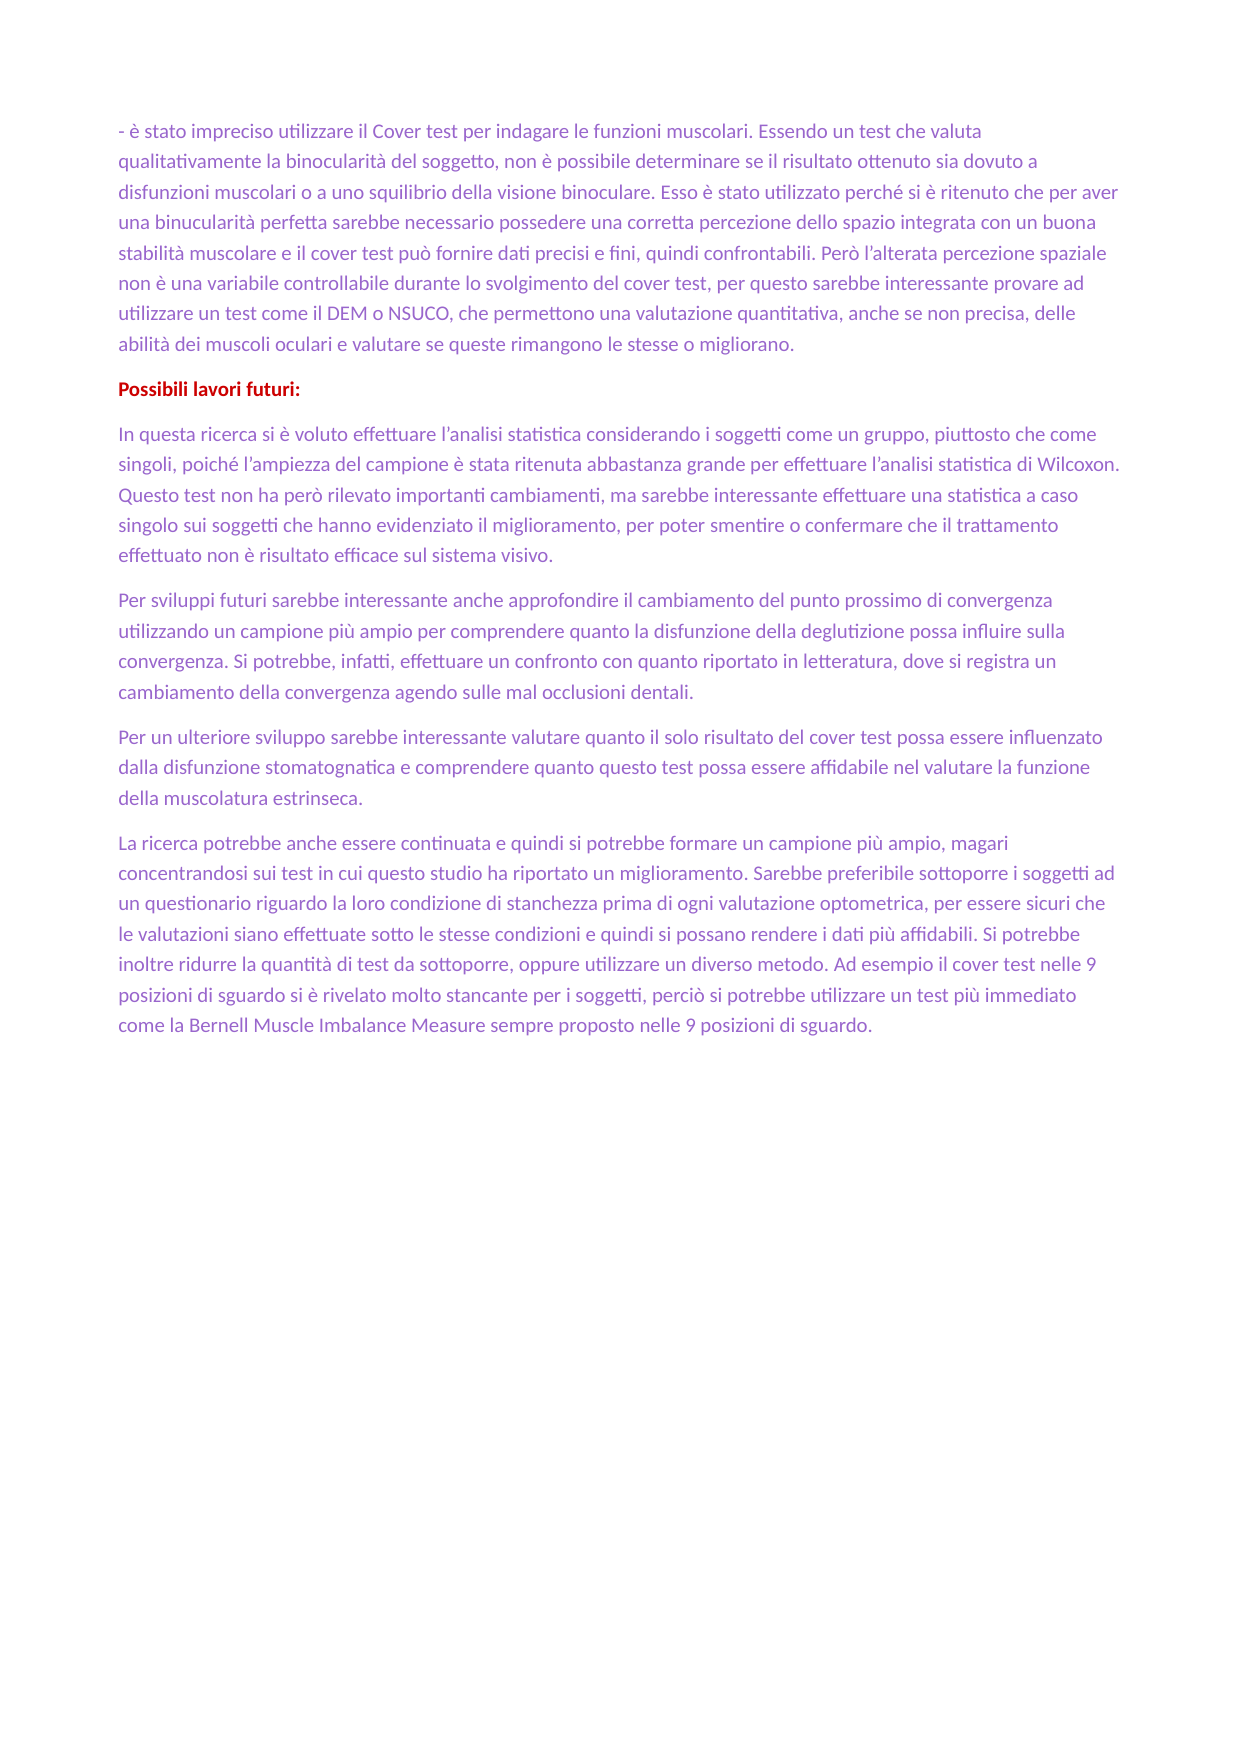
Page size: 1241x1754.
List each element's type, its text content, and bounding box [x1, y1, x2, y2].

text Possibili lavori futuri: [118, 376, 1122, 401]
text - è stato impreciso utilizzare il Cover test per indagare le funzioni muscolari. Essendo un test che valuta qualitativamente la binocularità del soggetto, non è possibile determinare se il risultato ottenuto sia dovuto a disfunzioni muscolari o a uno squilibrio della visione binoculare. Esso è stato utilizzato perché si è ritenuto che per aver una binucularità perfetta sarebbe necessario possedere una corretta percezione dello spazio integrata con un buona stabilità muscolare e il cover test può fornire dati precisi e fini, quindi confrontabili. Però l’alterata percezione spaziale non è una variabile controllabile durante lo svolgimento del cover test, per questo sarebbe interessante provare ad utilizzare un test come il DEM o NSUCO, che permettono una valutazione quantitativa, anche se non precisa, delle abilità dei muscoli oculari e valutare se queste rimangono le stesse o migliorano. [118, 118, 1122, 356]
text Per sviluppi futuri sarebbe interessante anche approfondire il cambiamento del punto prossimo di convergenza utilizzando un campione più ampio per comprendere quanto la disfunzione della deglutizione possa influire sulla convergenza. Si potrebbe, infatti, effettuare un confronto con quanto riportato in letteratura, dove si registra un cambiamento della convergenza agendo sulle mal occlusioni dentali. [118, 588, 1122, 704]
text Per un ulteriore sviluppo sarebbe interessante valutare quanto il solo risultato del cover test possa essere influenzato dalla disfunzione stomatognatica e comprendere quanto questo test possa essere affidabile nel valutare la funzione della muscolatura estrinseca. [118, 724, 1122, 810]
text In questa ricerca si è voluto effettuare l’analisi statistica considerando i soggetti come un gruppo, piuttosto che come singoli, poiché l’ampiezza del campione è stata ritenuta abbastanza grande per effettuare l’analisi statistica di Wilcoxon. Questo test non ha però rilevato importanti cambiamenti, ma sarebbe interessante effettuare una statistica a caso singolo sui soggetti che hanno evidenziato il miglioramento, per poter smentire o confermare che il trattamento effettuato non è risultato efficace sul sistema visivo. [118, 421, 1122, 568]
text La ricerca potrebbe anche essere continuata e quindi si potrebbe formare un campione più ampio, magari concentrandosi sui test in cui questo studio ha riportato un miglioramento. Sarebbe preferibile sottoporre i soggetti ad un questionario riguardo la loro condizione di stanchezza prima di ogni valutazione optometrica, per essere sicuri che le valutazioni siano effettuate sotto le stesse condizioni e quindi si possano rendere i dati più affidabili. Si potrebbe inoltre ridurre la quantità di test da sottoporre, oppure utilizzare un diverso metodo. Ad esempio il cover test nelle 9 posizioni di sguardo si è rivelato molto stancante per i soggetti, perciò si potrebbe utilizzare un test più immediato come la Bernell Muscle Imbalance Measure sempre proposto nelle 9 posizioni di sguardo. [118, 830, 1122, 1038]
